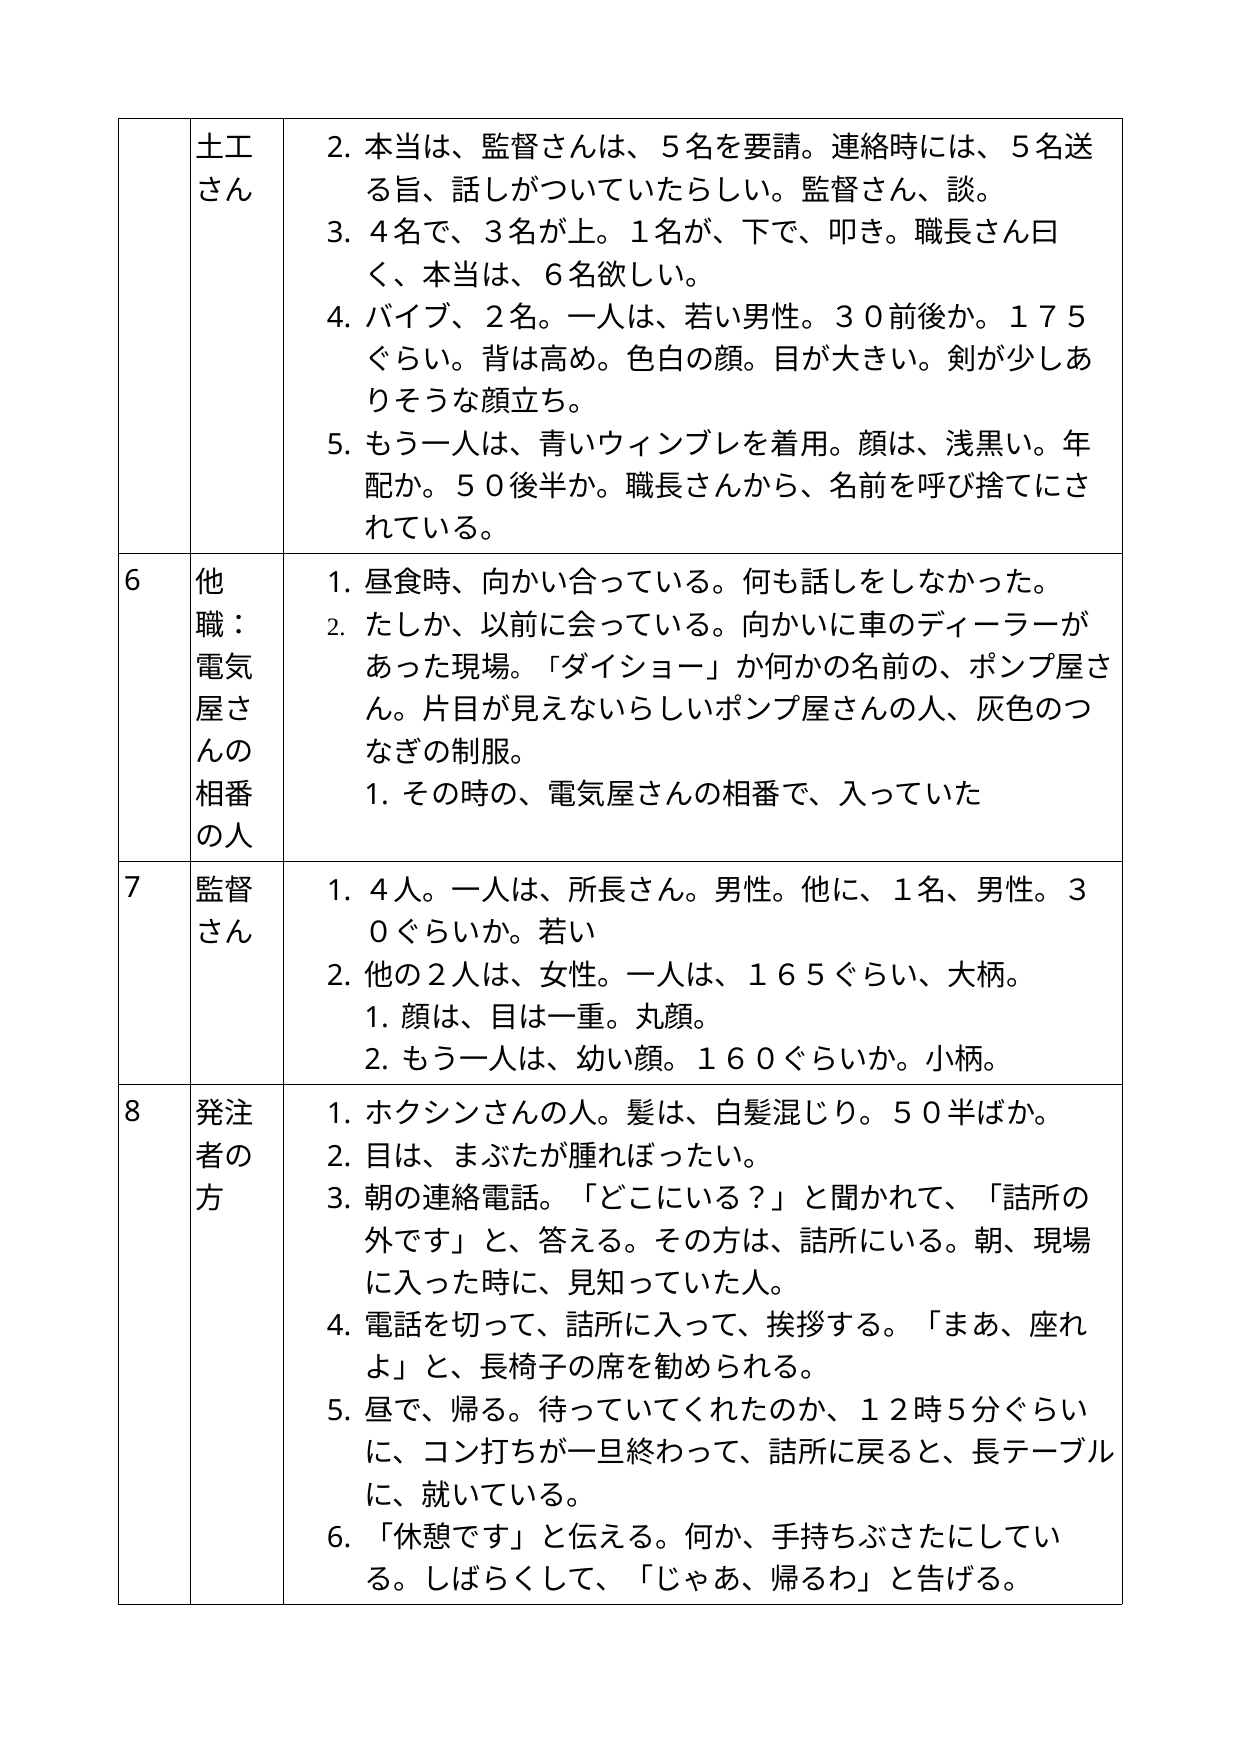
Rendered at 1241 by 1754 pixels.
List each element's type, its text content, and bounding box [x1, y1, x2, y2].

table_cell [119, 119, 190, 553]
table_cell ホクシンさんの人。髪は、白髪混じり。５０半ばか。 目は、まぶたが腫れぼったい。 朝の連絡電話。「どこにいる？」と聞かれて、「詰所の外です」と、答える。その方は、詰所にいる。朝、現場に入った時に、見知っていた人。 電話を切って、詰所に入って、挨拶する。「まあ、座れよ」と、長椅子の席を勧められる。 昼で、帰る。待っていてくれたのか、１２時５分ぐらいに、コン打ちが一旦終わって、詰所に戻ると、長テーブルに、就いている。 「休憩です」と伝える。何か、手持ちぶさたにしている。しばらくして、「じゃあ、帰るわ」と告げる。 なにか、話しをすればよかったなあと、帰られたあとに、思った。 終わりの連絡の時、「ありがとうございました！！」と、声を出す。 [284, 1085, 1122, 1604]
table_cell 土工さん [191, 119, 283, 553]
table_cell 発注者の方 [191, 1085, 283, 1604]
table_cell 他職：電気屋さんの相番の人 [191, 554, 283, 861]
table_cell 7 [119, 862, 190, 1084]
table_cell 総勢、４名。職長さんらしき人が、監督さんに、話していた。 本当は、監督さんは、５名を要請。連絡時には、５名送る旨、話しがついていたらしい。監督さん、談。 ４名で、３名が上。１名が、下で、叩き。職長さん曰く、本当は、６名欲しい。 バイブ、２名。一人は、若い男性。３０前後か。１７５ぐらい。背は高め。色白の顔。目が大きい。剣が少しありそうな顔立ち。 もう一人は、青いウィンブレを着用。顔は、浅黒い。年配か。５０後半か。職長さんから、名前を呼び捨てにされている。 [284, 119, 1122, 553]
table_cell 監督さん [191, 862, 283, 1084]
table_cell 6 [119, 554, 190, 861]
table_cell 8 [119, 1085, 190, 1604]
table_cell ４人。一人は、所長さん。男性。他に、１名、男性。３０ぐらいか。若い 他の２人は、女性。一人は、１６５ぐらい、大柄。 顔は、目は一重。丸顔。 もう一人は、幼い顔。１６０ぐらいか。小柄。 [284, 862, 1122, 1084]
table_cell 昼食時、向かい合っている。何も話しをしなかった。 たしか、以前に会っている。向かいに車のディーラーがあった現場。「ダイショー」か何かの名前の、ポンプ屋さん。片目が見えないらしいポンプ屋さんの人、灰色のつなぎの制服。 その時の、電気屋さんの相番で、入っていた [284, 554, 1122, 861]
